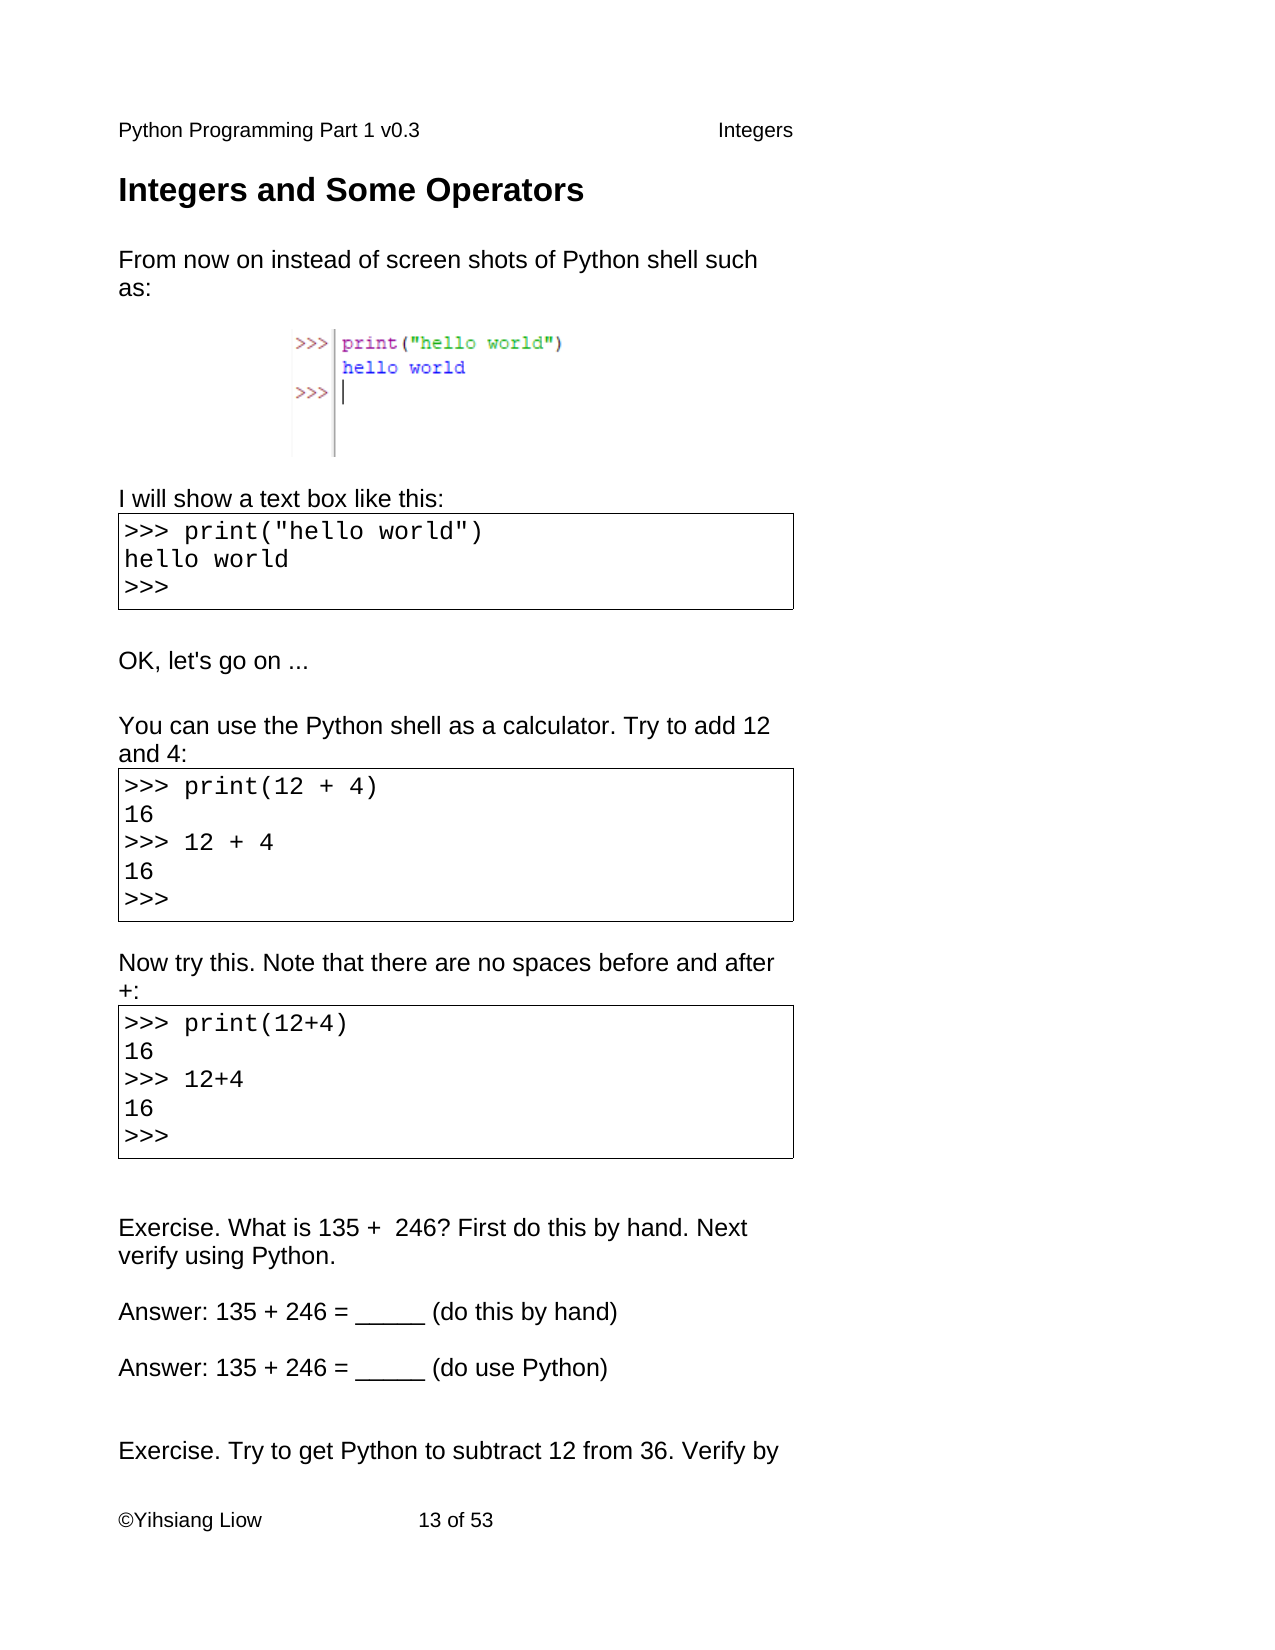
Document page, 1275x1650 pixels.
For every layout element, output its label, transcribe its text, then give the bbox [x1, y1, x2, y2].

text Exercise. Try to get Python to subtract 12 from 36. Verify by [118, 1437, 793, 1465]
text I will show a text box like this: [118, 484, 793, 512]
text From now on instead of screen shots of Python shell such as: [118, 245, 793, 301]
text Answer: 135 + 246 = _____ (do use Python) [118, 1353, 793, 1381]
text Now try this. Note that there are no spaces before and after +: [118, 949, 793, 1004]
text Answer: 135 + 246 = _____ (do this by hand) [118, 1297, 793, 1325]
text You can use the Python shell as a calculator. Try to add 12 and 4: [118, 712, 793, 767]
table_header >>> print("hello world") hello world >>> [119, 514, 793, 609]
text Exercise. What is 135 + 246? First do this by hand. Next verify using Python. [118, 1214, 793, 1269]
table_header >>> print(12 + 4) 16 >>> 12 + 4 16 >>> [119, 769, 793, 921]
text OK, let's go on ... [118, 646, 793, 674]
text Integers and Some Operators [118, 171, 793, 208]
picture [291, 329, 620, 457]
table_header >>> print(12+4) 16 >>> 12+4 16 >>> [119, 1006, 793, 1158]
